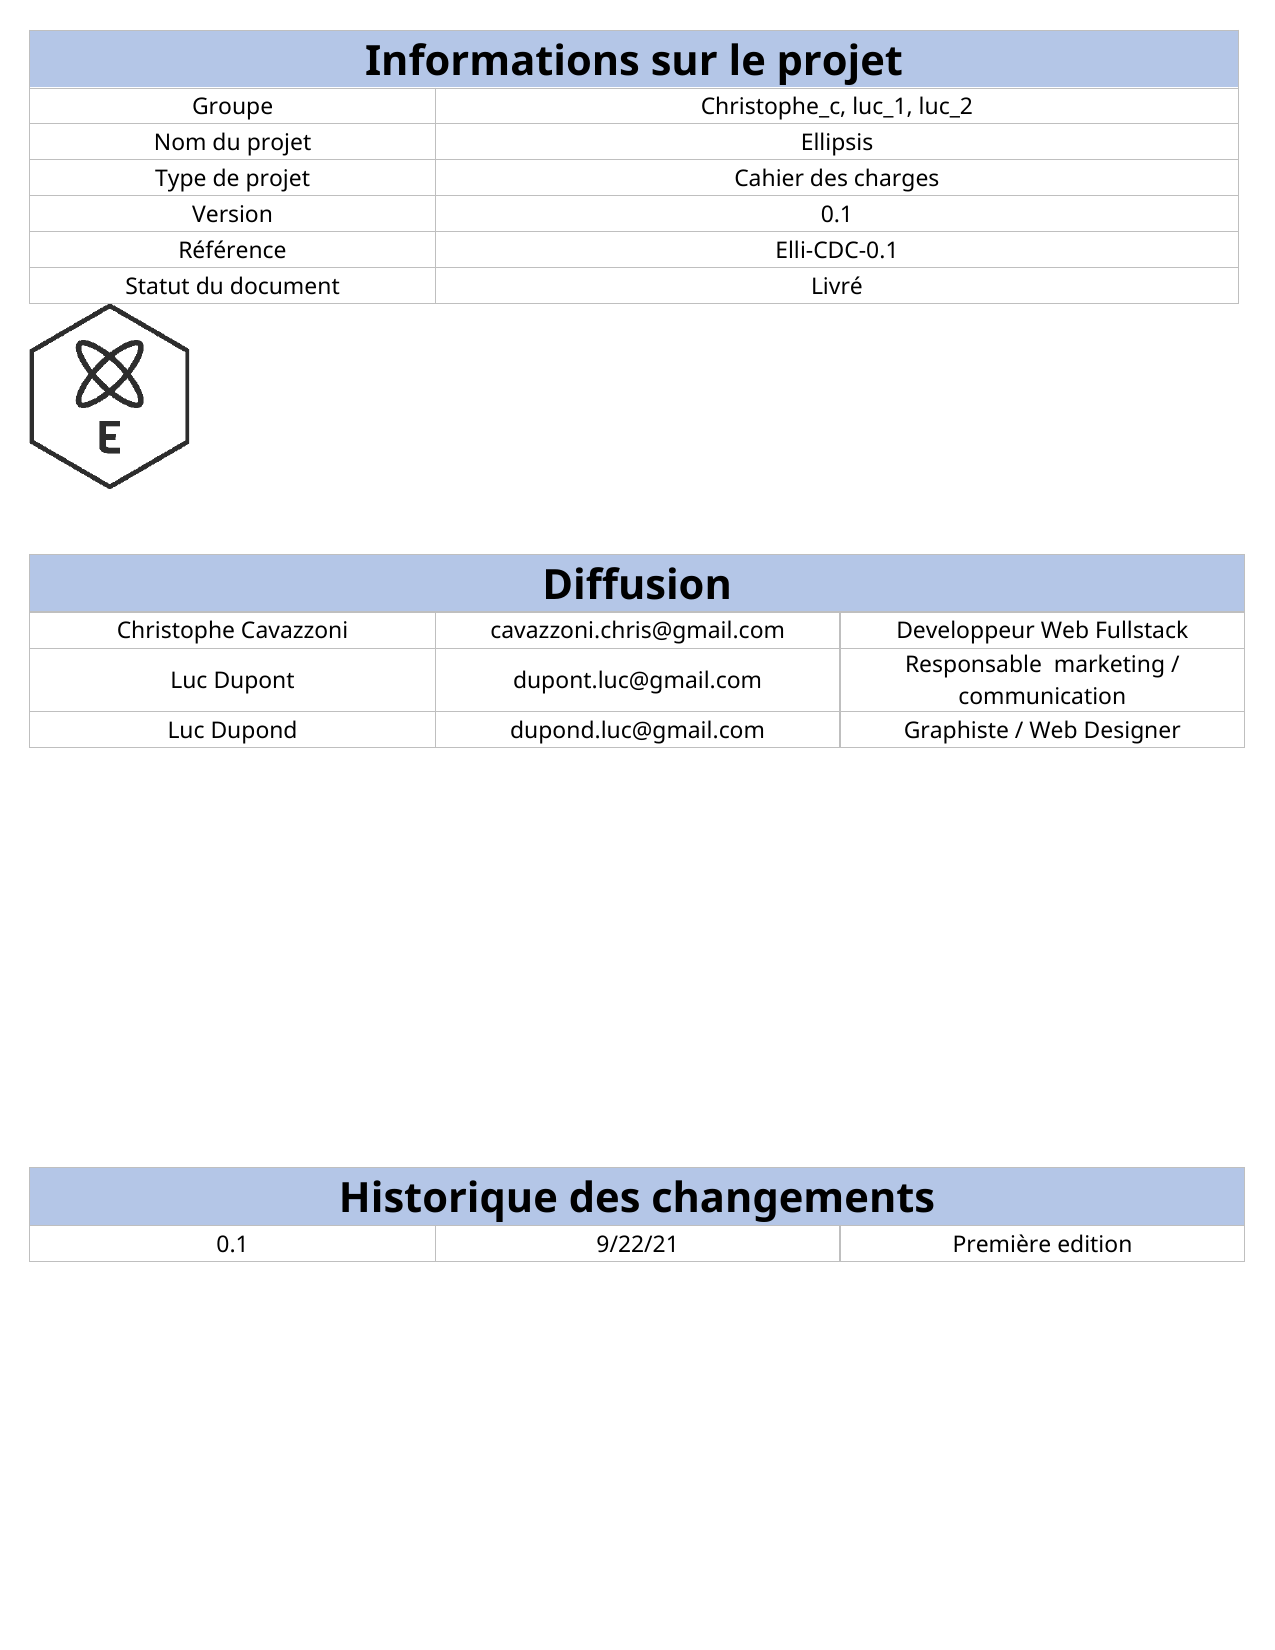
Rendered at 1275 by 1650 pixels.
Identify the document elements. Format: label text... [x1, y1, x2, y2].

table_cell Statut du document [30, 268, 435, 303]
table_cell Developpeur Web Fullstack [841, 613, 1244, 647]
table_header Historique des changements [30, 1168, 1244, 1225]
table_cell Type de projet [30, 160, 435, 195]
table_cell 9/22/21 [436, 1226, 839, 1261]
table_cell Ellipsis [436, 124, 1238, 159]
table_cell 0.1 [436, 196, 1238, 231]
table_cell Livré [436, 268, 1238, 303]
table_cell Graphiste / Web Designer [841, 712, 1244, 747]
table_cell Première edition [841, 1226, 1244, 1261]
table_cell cavazzoni.chris@gmail.com [436, 613, 839, 647]
table_cell Nom du projet [30, 124, 435, 159]
table_cell Cahier des charges [436, 160, 1238, 195]
table_header Diffusion [30, 555, 1244, 611]
table_cell Référence [30, 232, 435, 267]
table_cell dupond.luc@gmail.com [436, 712, 839, 747]
table_cell Elli-CDC-0.1 [436, 232, 1238, 267]
table_cell Luc Dupond [30, 712, 435, 747]
table_cell dupont.luc@gmail.com [436, 649, 839, 711]
table_cell Christophe_c, luc_1, luc_2 [436, 89, 1238, 123]
table_cell 0.1 [30, 1226, 435, 1261]
table_cell Version [30, 196, 435, 231]
table_cell Groupe [30, 89, 435, 123]
table_cell Responsable marketing / communication [841, 649, 1244, 711]
table_cell Christophe Cavazzoni [30, 613, 435, 647]
table_header Informations sur le projet [30, 31, 1238, 87]
table_cell Luc Dupont [30, 649, 435, 711]
